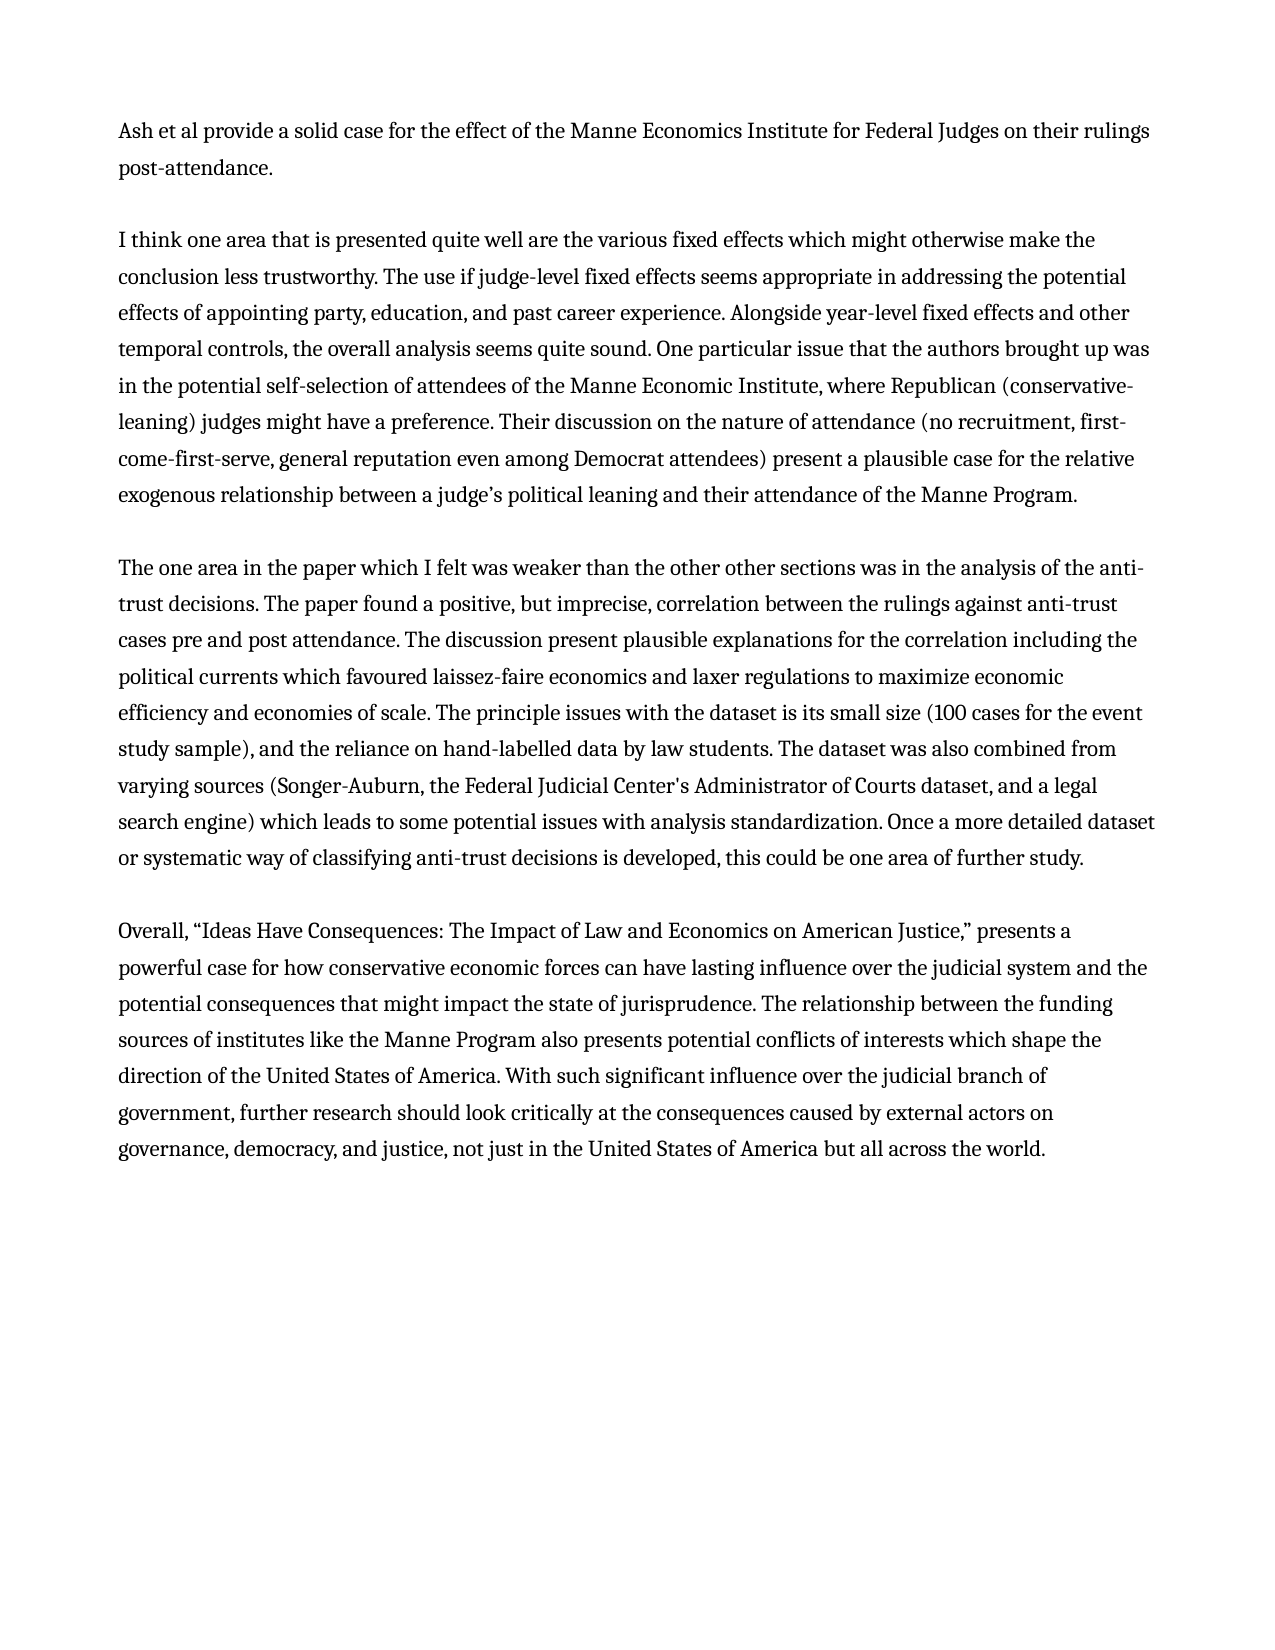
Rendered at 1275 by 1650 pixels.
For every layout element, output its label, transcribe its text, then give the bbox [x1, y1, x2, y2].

text I think one area that is presented quite well are the various fixed effects which might otherwise make the conclusion less trustworthy. The use if judge-level fixed effects seems appropriate in addressing the potential effects of appointing party, education, and past career experience. Alongside year-level fixed effects and other temporal controls, the overall analysis seems quite sound. One particular issue that the authors brought up was in the potential self-selection of attendees of the Manne Economic Institute, where Republican (conservative-leaning) judges might have a preference. Their discussion on the nature of attendance (no recruitment, first-come-first-serve, general reputation even among Democrat attendees) present a plausible case for the relative exogenous relationship between a judge’s political leaning and their attendance of the Manne Program. [118, 227, 1157, 508]
text Overall, “Ideas Have Consequences: The Impact of Law and Economics on American Justice,” presents a powerful case for how conservative economic forces can have lasting influence over the judicial system and the potential consequences that might impact the state of jurisprudence. The relationship between the funding sources of institutes like the Manne Program also presents potential conflicts of interests which shape the direction of the United States of America. With such significant influence over the judicial branch of government, further research should look critically at the consequences caused by external actors on governance, democracy, and justice, not just in the United States of America but all across the world. [118, 918, 1157, 1162]
text Ash et al provide a solid case for the effect of the Manne Economics Institute for Federal Judges on their rulings post-attendance. [118, 118, 1157, 181]
text The one area in the paper which I felt was weaker than the other other sections was in the analysis of the anti-trust decisions. The paper found a positive, but imprecise, correlation between the rulings against anti-trust cases pre and post attendance. The discussion present plausible explanations for the correlation including the political currents which favoured laissez-faire economics and laxer regulations to maximize economic efficiency and economies of scale. The principle issues with the dataset is its small size (100 cases for the event study sample), and the reliance on hand-labelled data by law students. The dataset was also combined from varying sources (Songer-Auburn, the Federal Judicial Center's Administrator of Courts dataset, and a legal search engine) which leads to some potential issues with analysis standardization. Once a more detailed dataset or systematic way of classifying anti-trust decisions is developed, this could be one area of further study. [118, 554, 1157, 872]
